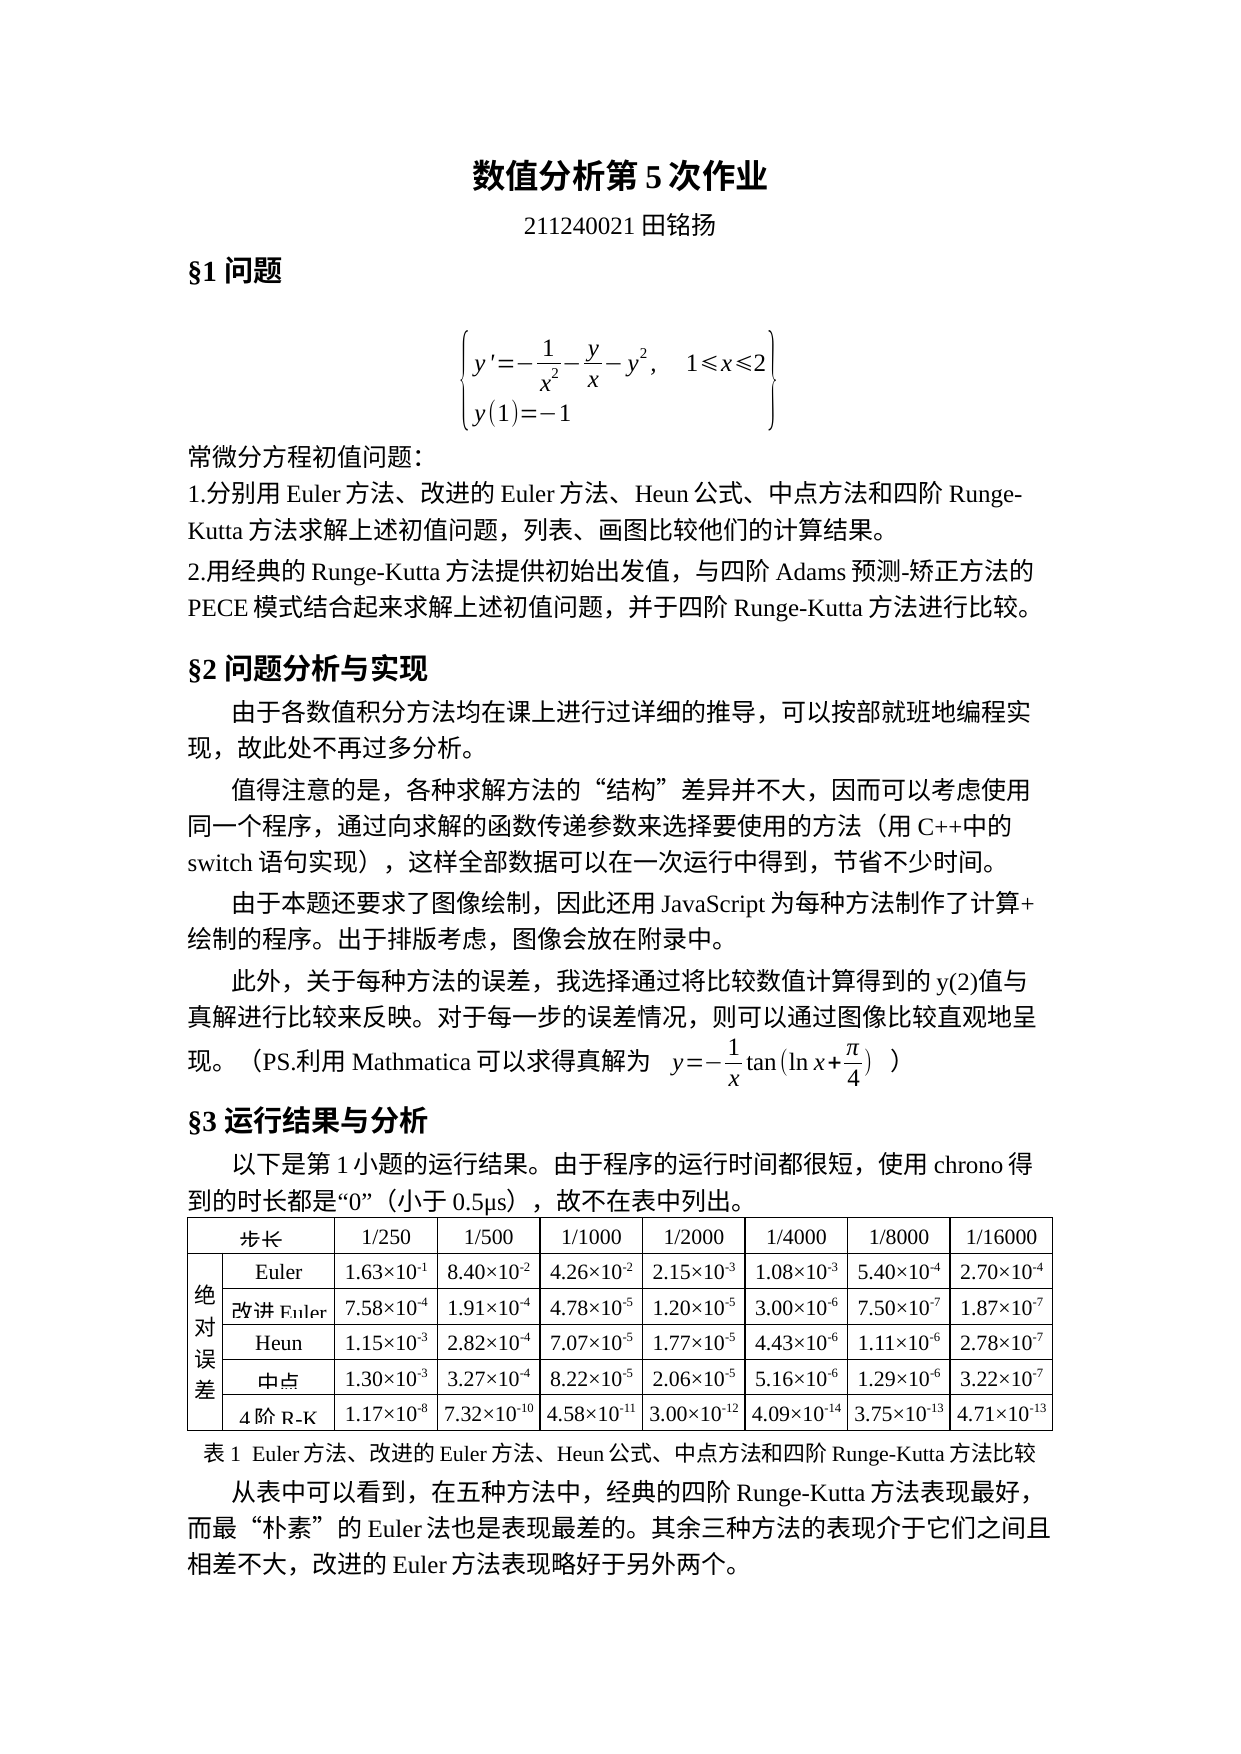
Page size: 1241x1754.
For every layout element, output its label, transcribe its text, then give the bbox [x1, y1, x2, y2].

table_header 1/4000 [746, 1218, 847, 1253]
table_cell 2.82×10-4 [438, 1325, 539, 1359]
table_cell 1.08×10-3 [746, 1254, 847, 1288]
text 2.用经典的Runge-Kutta方法提供初始出发值，与四阶Adams预测-矫正方法的PECE模式结合起来求解上述初值问题，并于四阶Runge-Kutta方法进行比较。 [187, 551, 1053, 624]
text 值得注意的是，各种求解方法的“结构”差异并不大，因而可以考虑使用同一个程序，通过向求解的函数传递参数来选择要使用的方法（用C++中的switch语句实现），这样全部数据可以在一次运行中得到，节省不少时间。 [187, 770, 1053, 879]
table_header 1/16000 [951, 1218, 1052, 1253]
table_header 1/250 [335, 1218, 437, 1253]
table_cell 4.78×10-5 [541, 1289, 642, 1323]
table_cell 1.15×10-3 [335, 1325, 437, 1359]
table_cell 中点 [223, 1360, 334, 1394]
table_cell Euler [223, 1254, 334, 1288]
table_cell 4.09×10-14 [746, 1395, 847, 1430]
table_cell 1.17×10-8 [335, 1395, 437, 1430]
table_cell 绝对误差 [188, 1254, 222, 1430]
text 从表中可以看到，在五种方法中，经典的四阶Runge-Kutta方法表现最好，而最“朴素”的Euler法也是表现最差的。其余三种方法的表现介于它们之间且相差不大，改进的Euler方法表现略好于另外两个。 [187, 1472, 1053, 1581]
text §1 问题 [187, 247, 1053, 289]
table_cell 4.26×10-2 [541, 1254, 642, 1288]
text 211240021 田铭扬 [187, 205, 1053, 242]
table_cell 1.77×10-5 [643, 1325, 744, 1359]
table_cell 5.40×10-4 [848, 1254, 949, 1288]
table_cell 改进Euler [223, 1289, 334, 1323]
table_cell 3.27×10-4 [438, 1360, 539, 1394]
table_cell 2.70×10-4 [951, 1254, 1052, 1288]
table_cell 7.50×10-7 [848, 1289, 949, 1323]
table_header 1/8000 [848, 1218, 949, 1253]
text §2 问题分析与实现 [187, 646, 1053, 688]
table_header 1/2000 [643, 1218, 744, 1253]
text §3 运行结果与分析 [187, 1097, 1053, 1140]
text 数值分析第5次作业 [187, 150, 1053, 198]
text 由于本题还要求了图像绘制，因此还用JavaScript为每种方法制作了计算+绘制的程序。出于排版考虑，图像会放在附录中。 [187, 884, 1053, 956]
table_cell 3.75×10-13 [848, 1395, 949, 1430]
text 此外，关于每种方法的误差，我选择通过将比较数值计算得到的y(2)值与真解进行比较来反映。对于每一步的误差情况，则可以通过图像比较直观地呈现。（PS.利用Mathmatica可以求得真解为） [187, 961, 1053, 1093]
table_cell 4阶R-K [223, 1395, 334, 1430]
table_cell 1.29×10-6 [848, 1360, 949, 1394]
table_cell 1.63×10-1 [335, 1254, 437, 1288]
table_cell Heun [223, 1325, 334, 1359]
table_cell 1.30×10-3 [335, 1360, 437, 1394]
table_cell 7.32×10-10 [438, 1395, 539, 1430]
table_cell 2.78×10-7 [951, 1325, 1052, 1359]
table_header 步长 [188, 1218, 334, 1253]
text 表1 Euler方法、改进的Euler方法、Heun公式、中点方法和四阶Runge-Kutta方法比较 [187, 1436, 1053, 1467]
table_cell 3.00×10-6 [746, 1289, 847, 1323]
table_cell 4.43×10-6 [746, 1325, 847, 1359]
table_header 1/1000 [541, 1218, 642, 1253]
table_header 1/500 [438, 1218, 539, 1253]
text 以下是第1小题的运行结果。由于程序的运行时间都很短，使用chrono得到的时长都是“0”（小于0.5μs），故不在表中列出。 [187, 1145, 1053, 1217]
table_cell 8.40×10-2 [438, 1254, 539, 1288]
text 常微分方程初值问题： 1.分别用Euler方法、改进的Euler方法、Heun公式、中点方法和四阶Runge-Kutta方法求解上述初值问题，列表、画图比较他们的计算结果。 [187, 294, 1053, 546]
table_cell 1.20×10-5 [643, 1289, 744, 1323]
table_cell 3.22×10-7 [951, 1360, 1052, 1394]
table_cell 7.07×10-5 [541, 1325, 642, 1359]
table_cell 1.91×10-4 [438, 1289, 539, 1323]
table_cell 5.16×10-6 [746, 1360, 847, 1394]
table_cell 2.06×10-5 [643, 1360, 744, 1394]
table_cell 4.71×10-13 [951, 1395, 1052, 1430]
table_cell 3.00×10-12 [643, 1395, 744, 1430]
table_cell 7.58×10-4 [335, 1289, 437, 1323]
table_cell 1.11×10-6 [848, 1325, 949, 1359]
table_cell 2.15×10-3 [643, 1254, 744, 1288]
table_cell 4.58×10-11 [541, 1395, 642, 1430]
table_cell 8.22×10-5 [541, 1360, 642, 1394]
table_cell 1.87×10-7 [951, 1289, 1052, 1323]
text 由于各数值积分方法均在课上进行过详细的推导，可以按部就班地编程实现，故此处不再过多分析。 [187, 693, 1053, 765]
